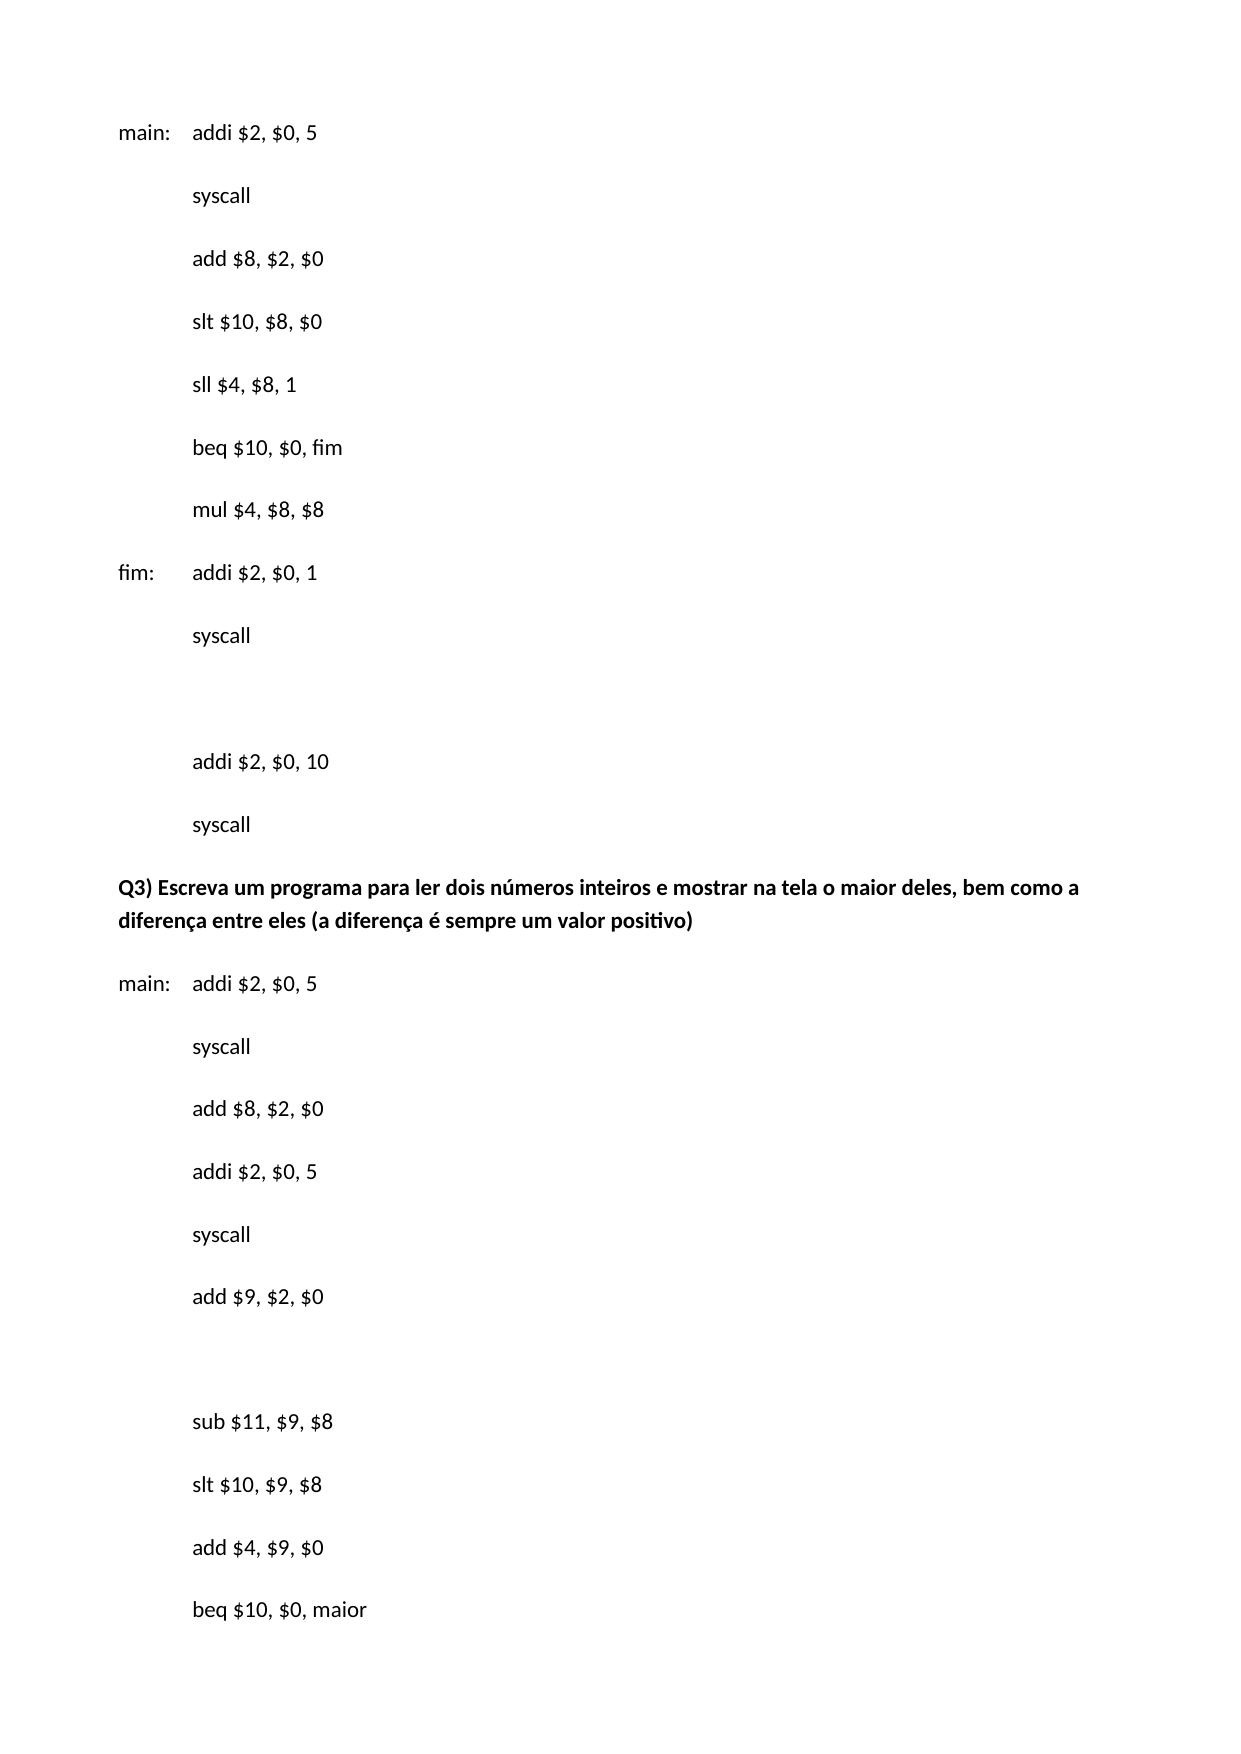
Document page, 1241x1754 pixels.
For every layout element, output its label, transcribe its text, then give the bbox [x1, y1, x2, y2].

text syscall [118, 1032, 1122, 1060]
text add $9, $2, $0 [118, 1282, 1122, 1310]
text mul $4, $8, $8 [118, 496, 1122, 524]
text addi $2, $0, 10 [118, 747, 1122, 775]
text syscall [118, 1220, 1122, 1248]
text main: addi $2, $0, 5 [118, 118, 1122, 146]
text sll $4, $8, 1 [118, 370, 1122, 398]
text add $8, $2, $0 [118, 1094, 1122, 1122]
text main: addi $2, $0, 5 [118, 969, 1122, 997]
text add $8, $2, $0 [118, 244, 1122, 272]
text sub $11, $9, $8 [118, 1407, 1122, 1436]
text syscall [118, 181, 1122, 209]
text syscall [118, 621, 1122, 649]
text syscall [118, 810, 1122, 838]
text slt $10, $9, $8 [118, 1470, 1122, 1498]
text add $4, $9, $0 [118, 1533, 1122, 1561]
text addi $2, $0, 5 [118, 1157, 1122, 1185]
text slt $10, $8, $0 [118, 307, 1122, 335]
text fim: addi $2, $0, 1 [118, 558, 1122, 587]
text Q3) Escreva um programa para ler dois números inteiros e mostrar na tela o maior deles, bem como a diferença entre eles (a diferença é sempre um valor positivo) [118, 873, 1122, 935]
text beq $10, $0, maior [118, 1595, 1122, 1623]
text beq $10, $0, fim [118, 433, 1122, 461]
